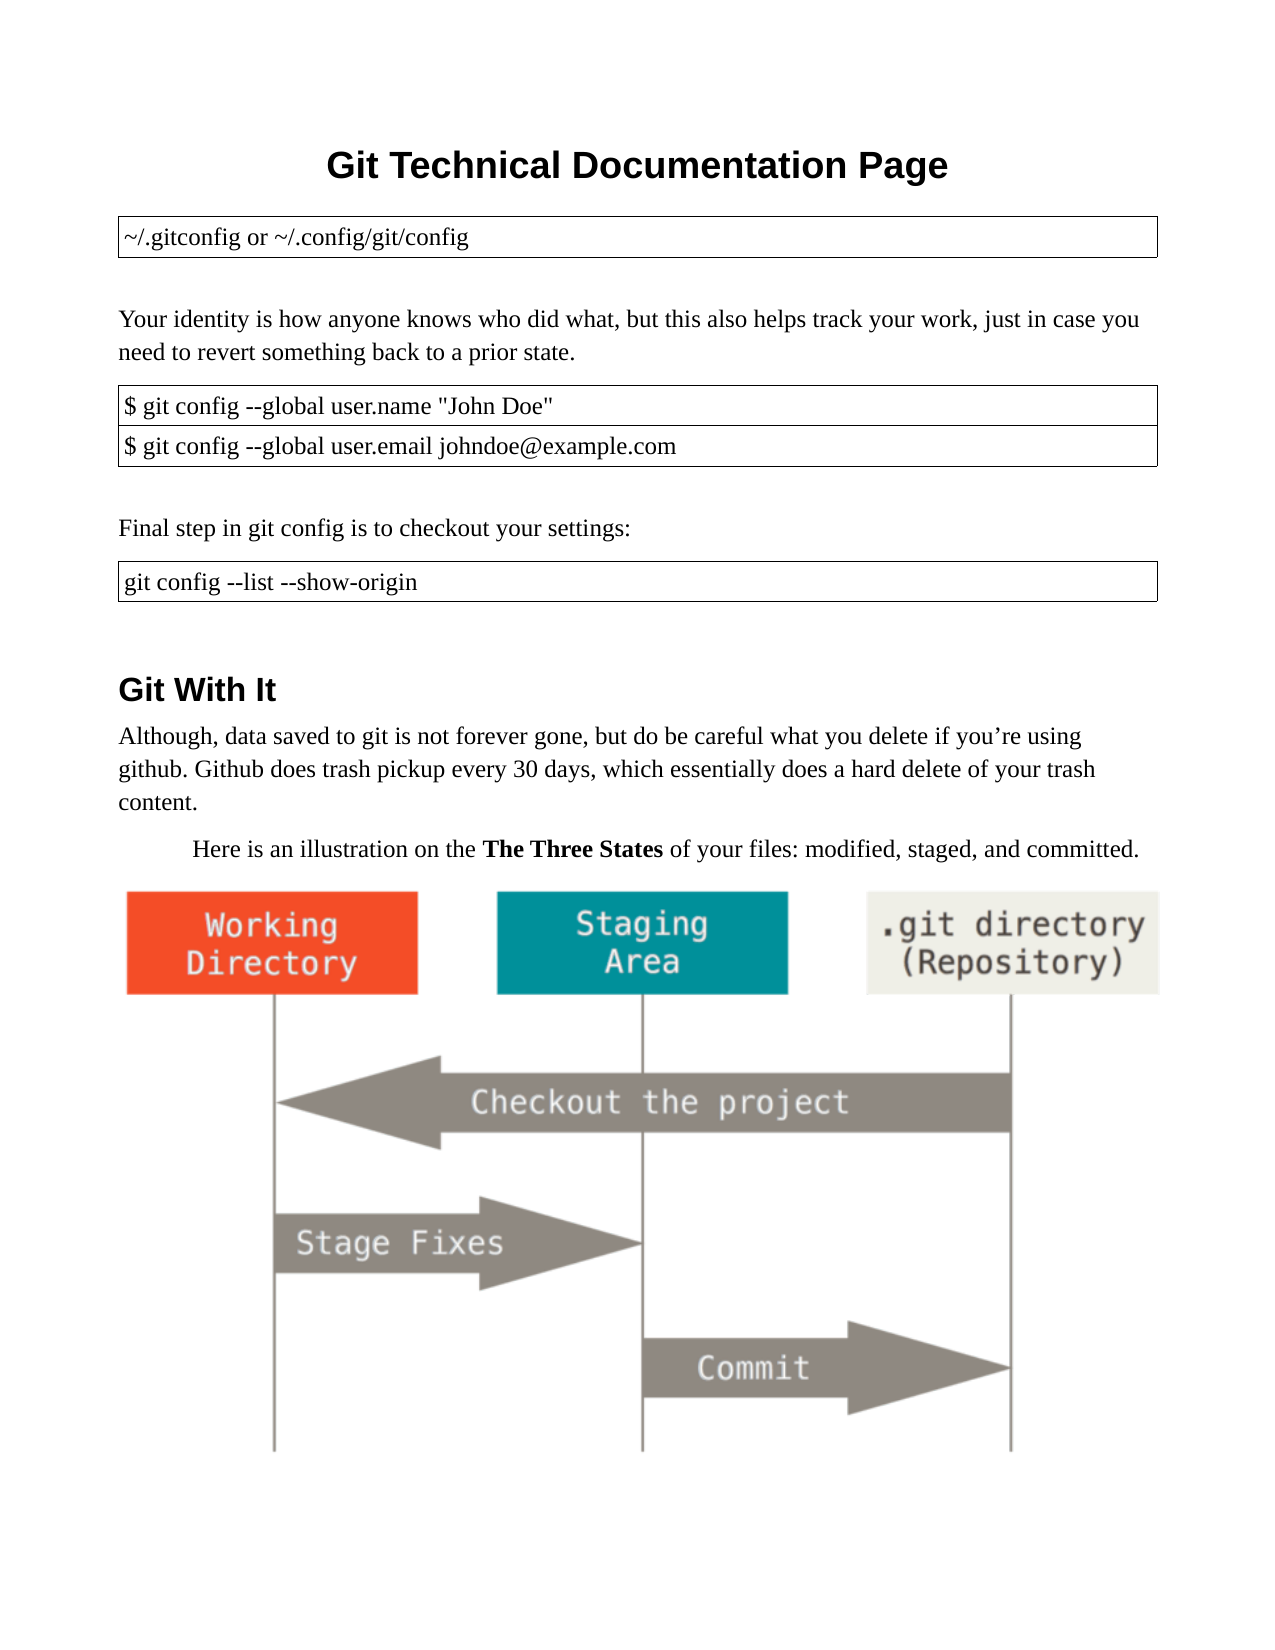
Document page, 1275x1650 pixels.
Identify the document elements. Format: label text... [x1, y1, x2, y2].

picture [118, 882, 1173, 1479]
table_header $ git config --global user.name "John Doe" [119, 386, 1157, 425]
text Your identity is how anyone knows who did what, but this also helps track your work, just in case you need to revert something back to a prior state. [118, 304, 1157, 366]
text Final step in git config is to checkout your settings: [118, 513, 1157, 542]
table_header ~/.gitconfig or ~/.config/git/config [119, 217, 1157, 257]
table_header git config --list --show-origin [119, 562, 1157, 601]
subtitle Git With It [118, 670, 1157, 708]
text Here is an illustration on the The Three States of your files: modified, staged, and committed. [118, 834, 1157, 863]
text Although, data saved to git is not forever gone, but do be careful what you delete if you’re using github. Github does trash pickup every 30 days, which essentially does a hard delete of your trash content. [118, 721, 1157, 816]
table_cell $ git config --global user.email johndoe@example.com [119, 426, 1157, 466]
